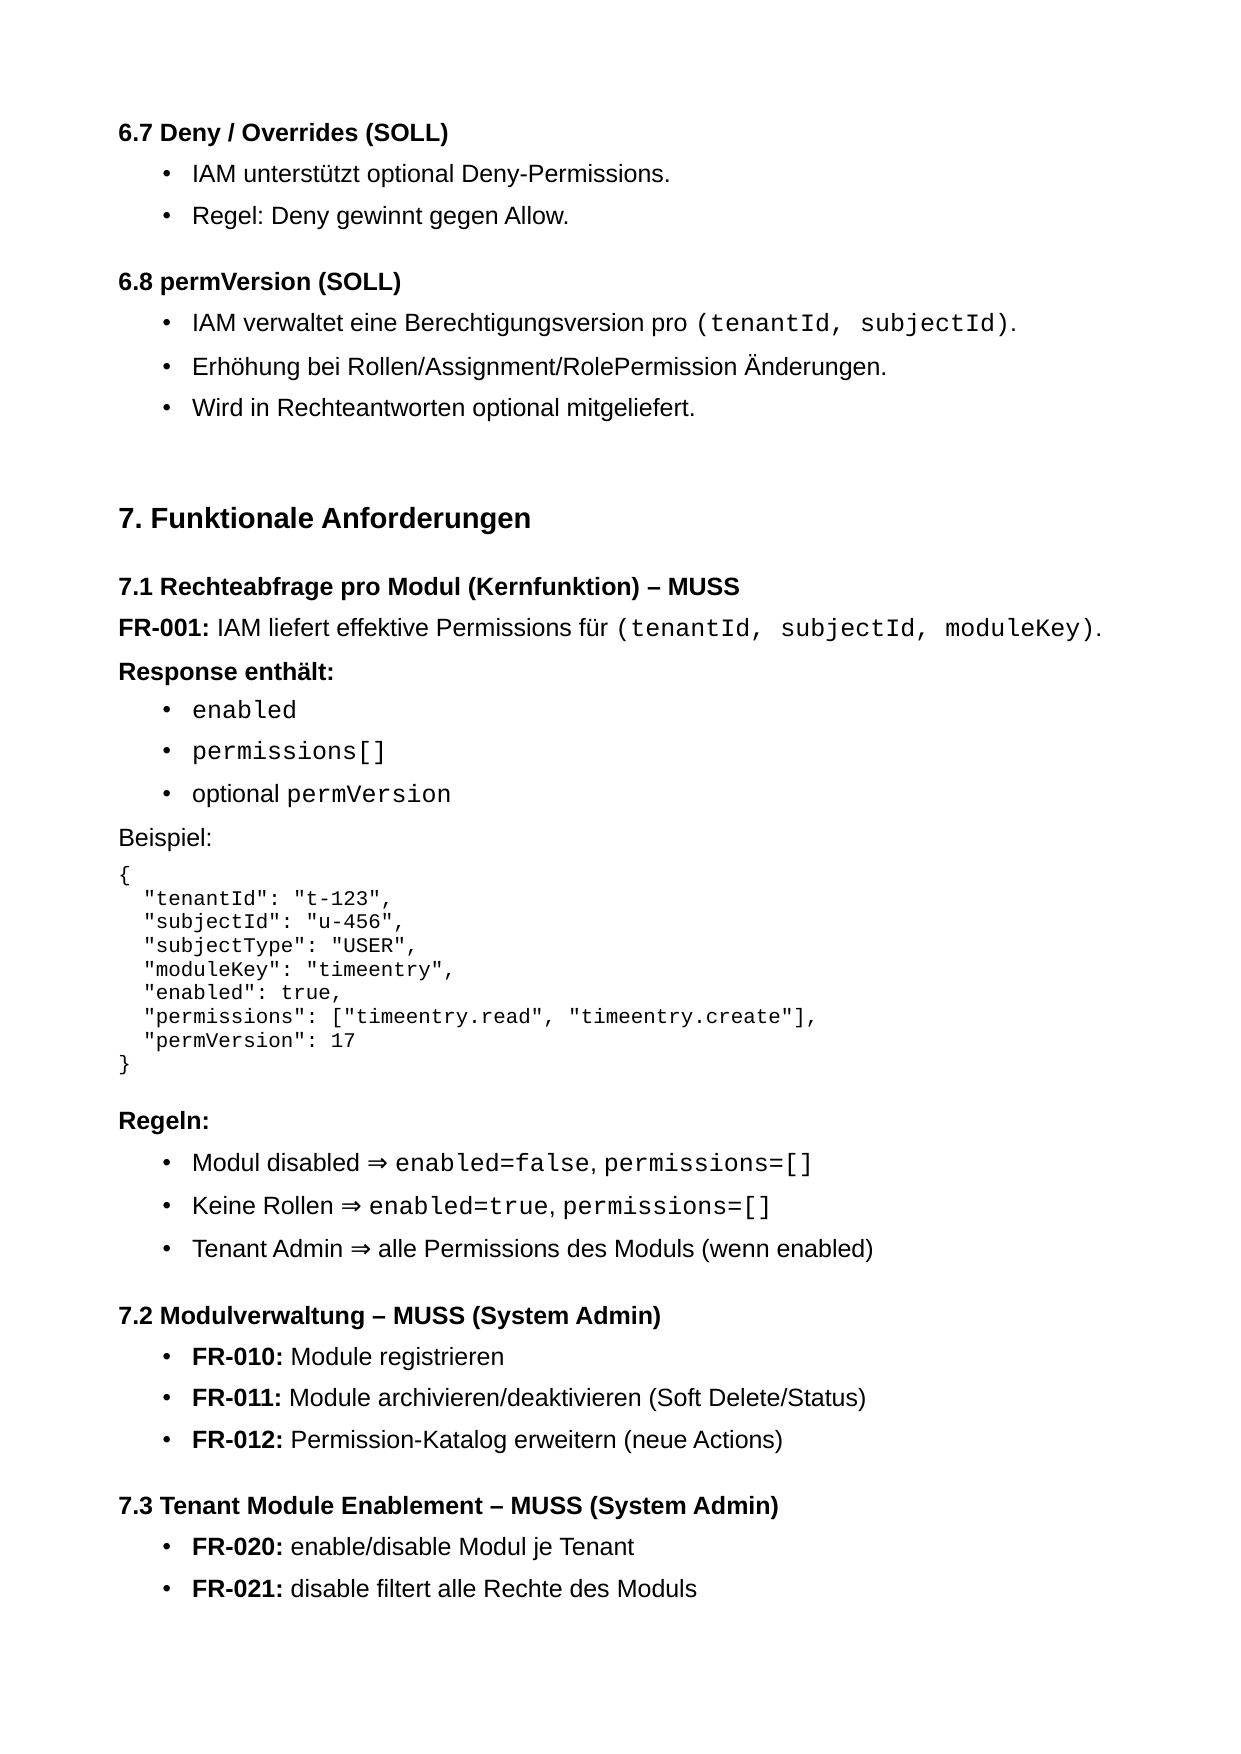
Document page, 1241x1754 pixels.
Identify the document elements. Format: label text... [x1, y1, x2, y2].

list Modul disabled ⇒ enabled=false, permissions=[] [162, 1148, 1122, 1178]
list FR-021: disable filtert alle Rechte des Moduls [162, 1574, 1122, 1603]
list FR-010: Module registrieren [162, 1342, 1122, 1371]
text "subjectId": "u-456", [118, 911, 1122, 935]
list FR-012: Permission-Katalog erweitern (neue Actions) [162, 1425, 1122, 1454]
list Keine Rollen ⇒ enabled=true, permissions=[] [162, 1191, 1122, 1222]
list enabled [162, 698, 1122, 726]
subtitle 6.8 permVersion (SOLL) [118, 267, 1122, 296]
subtitle 7. Funktionale Anforderungen [118, 501, 1122, 534]
list Wird in Rechteantworten optional mitgeliefert. [162, 393, 1122, 422]
text "permVersion": 17 [118, 1029, 1122, 1053]
list Regel: Deny gewinnt gegen Allow. [162, 201, 1122, 229]
text Beispiel: [118, 823, 1122, 852]
text "enabled": true, [118, 982, 1122, 1006]
list permissions[] [162, 738, 1122, 767]
list IAM verwaltet eine Berechtigungsversion pro (tenantId, subjectId). [162, 308, 1122, 339]
text { [118, 864, 1122, 888]
subtitle 7.3 Tenant Module Enablement – MUSS (System Admin) [118, 1491, 1122, 1520]
text "subjectType": "USER", [118, 935, 1122, 959]
text "tenantId": "t-123", [118, 888, 1122, 911]
list optional permVersion [162, 779, 1122, 810]
text Response enthält: [118, 656, 1122, 685]
text } [118, 1053, 1122, 1077]
subtitle 7.2 Modulverwaltung – MUSS (System Admin) [118, 1301, 1122, 1329]
list IAM unterstützt optional Deny-Permissions. [162, 159, 1122, 188]
text FR-001: IAM liefert effektive Permissions für (tenantId, subjectId, moduleKey). [118, 613, 1122, 644]
list FR-020: enable/disable Modul je Tenant [162, 1532, 1122, 1561]
list Tenant Admin ⇒ alle Permissions des Moduls (wenn enabled) [162, 1234, 1122, 1263]
text Regeln: [118, 1106, 1122, 1135]
list Erhöhung bei Rollen/Assignment/RolePermission Änderungen. [162, 352, 1122, 381]
subtitle 6.7 Deny / Overrides (SOLL) [118, 118, 1122, 147]
text "permissions": ["timeentry.read", "timeentry.create"], [118, 1006, 1122, 1029]
subtitle 7.1 Rechteabfrage pro Modul (Kernfunktion) – MUSS [118, 572, 1122, 601]
list FR-011: Module archivieren/deaktivieren (Soft Delete/Status) [162, 1383, 1122, 1412]
text "moduleKey": "timeentry", [118, 959, 1122, 982]
